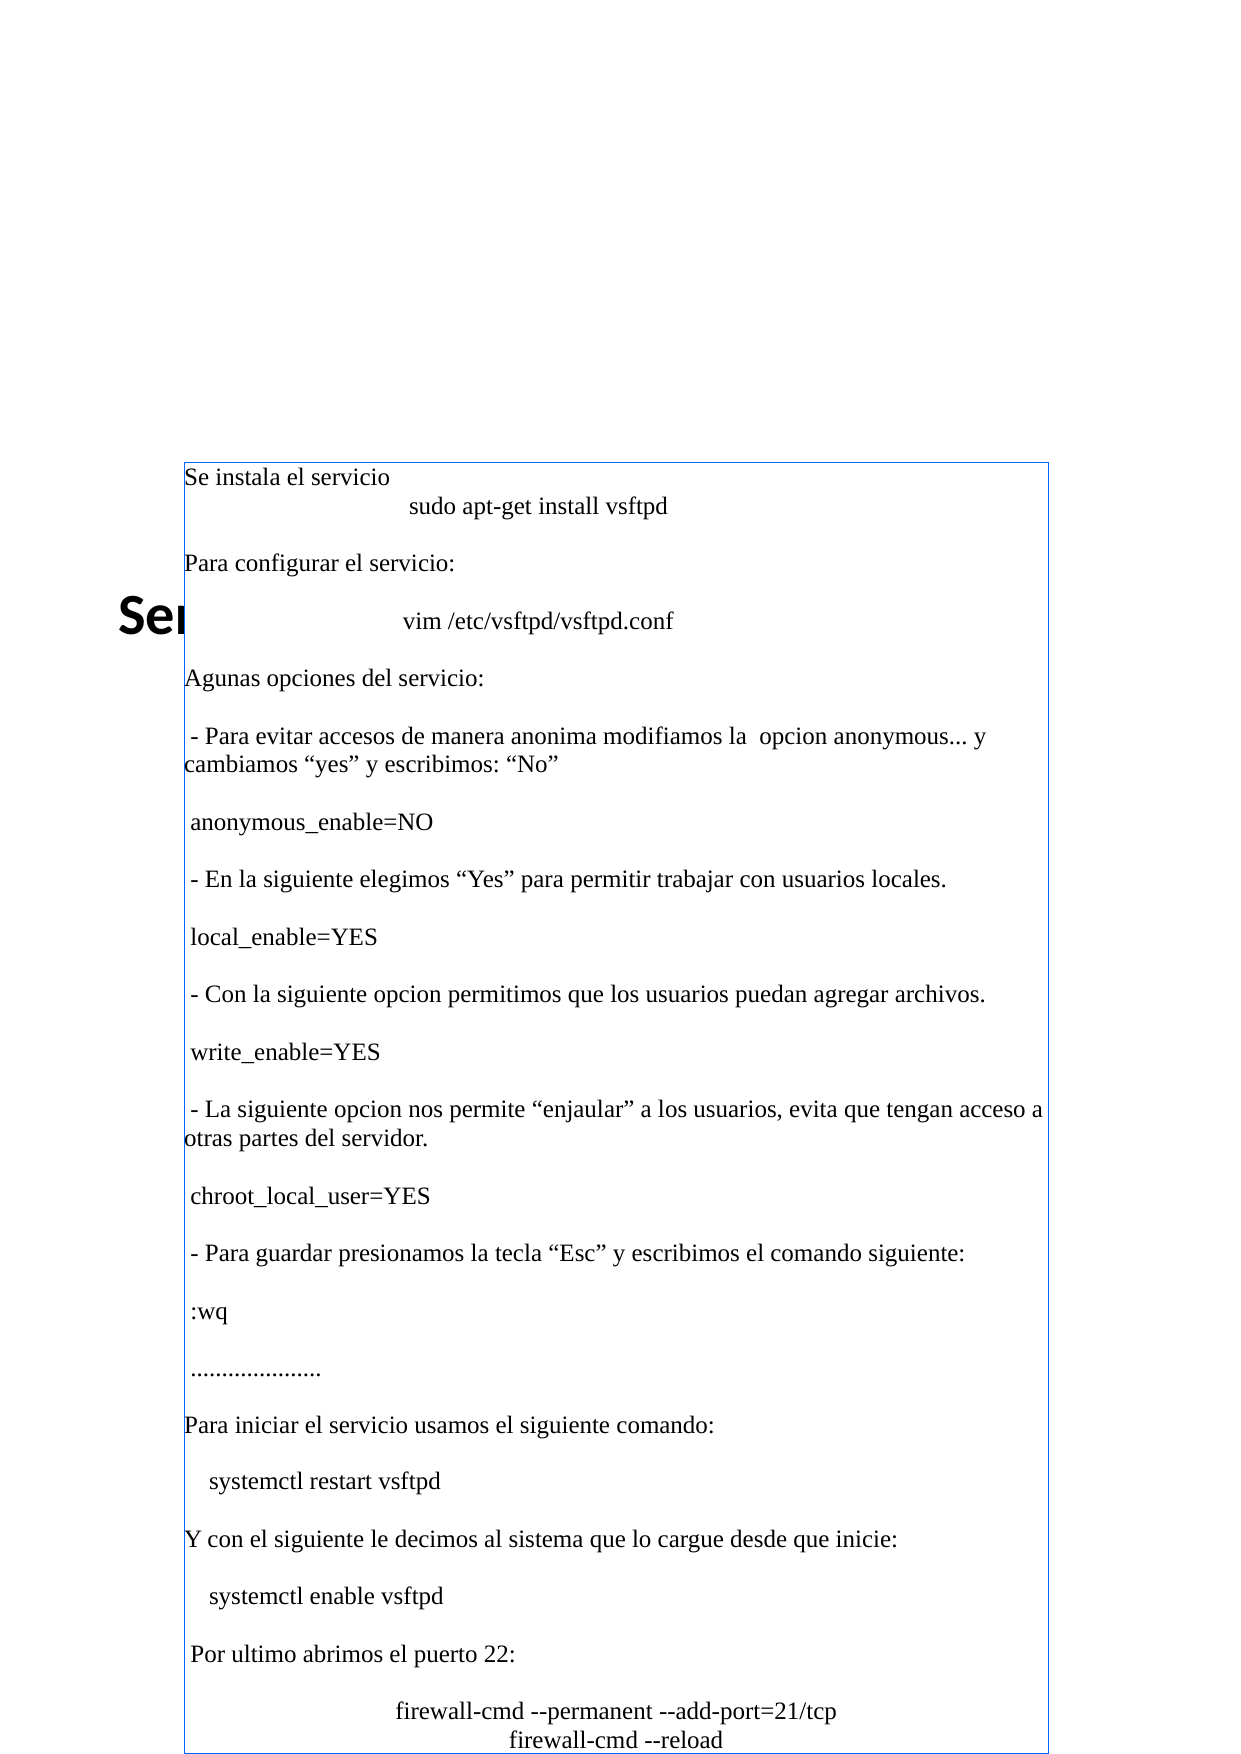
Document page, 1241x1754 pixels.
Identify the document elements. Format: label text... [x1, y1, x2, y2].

text Servidor FTP [1049, 578, 1122, 649]
text Servidor FTP [118, 578, 184, 649]
